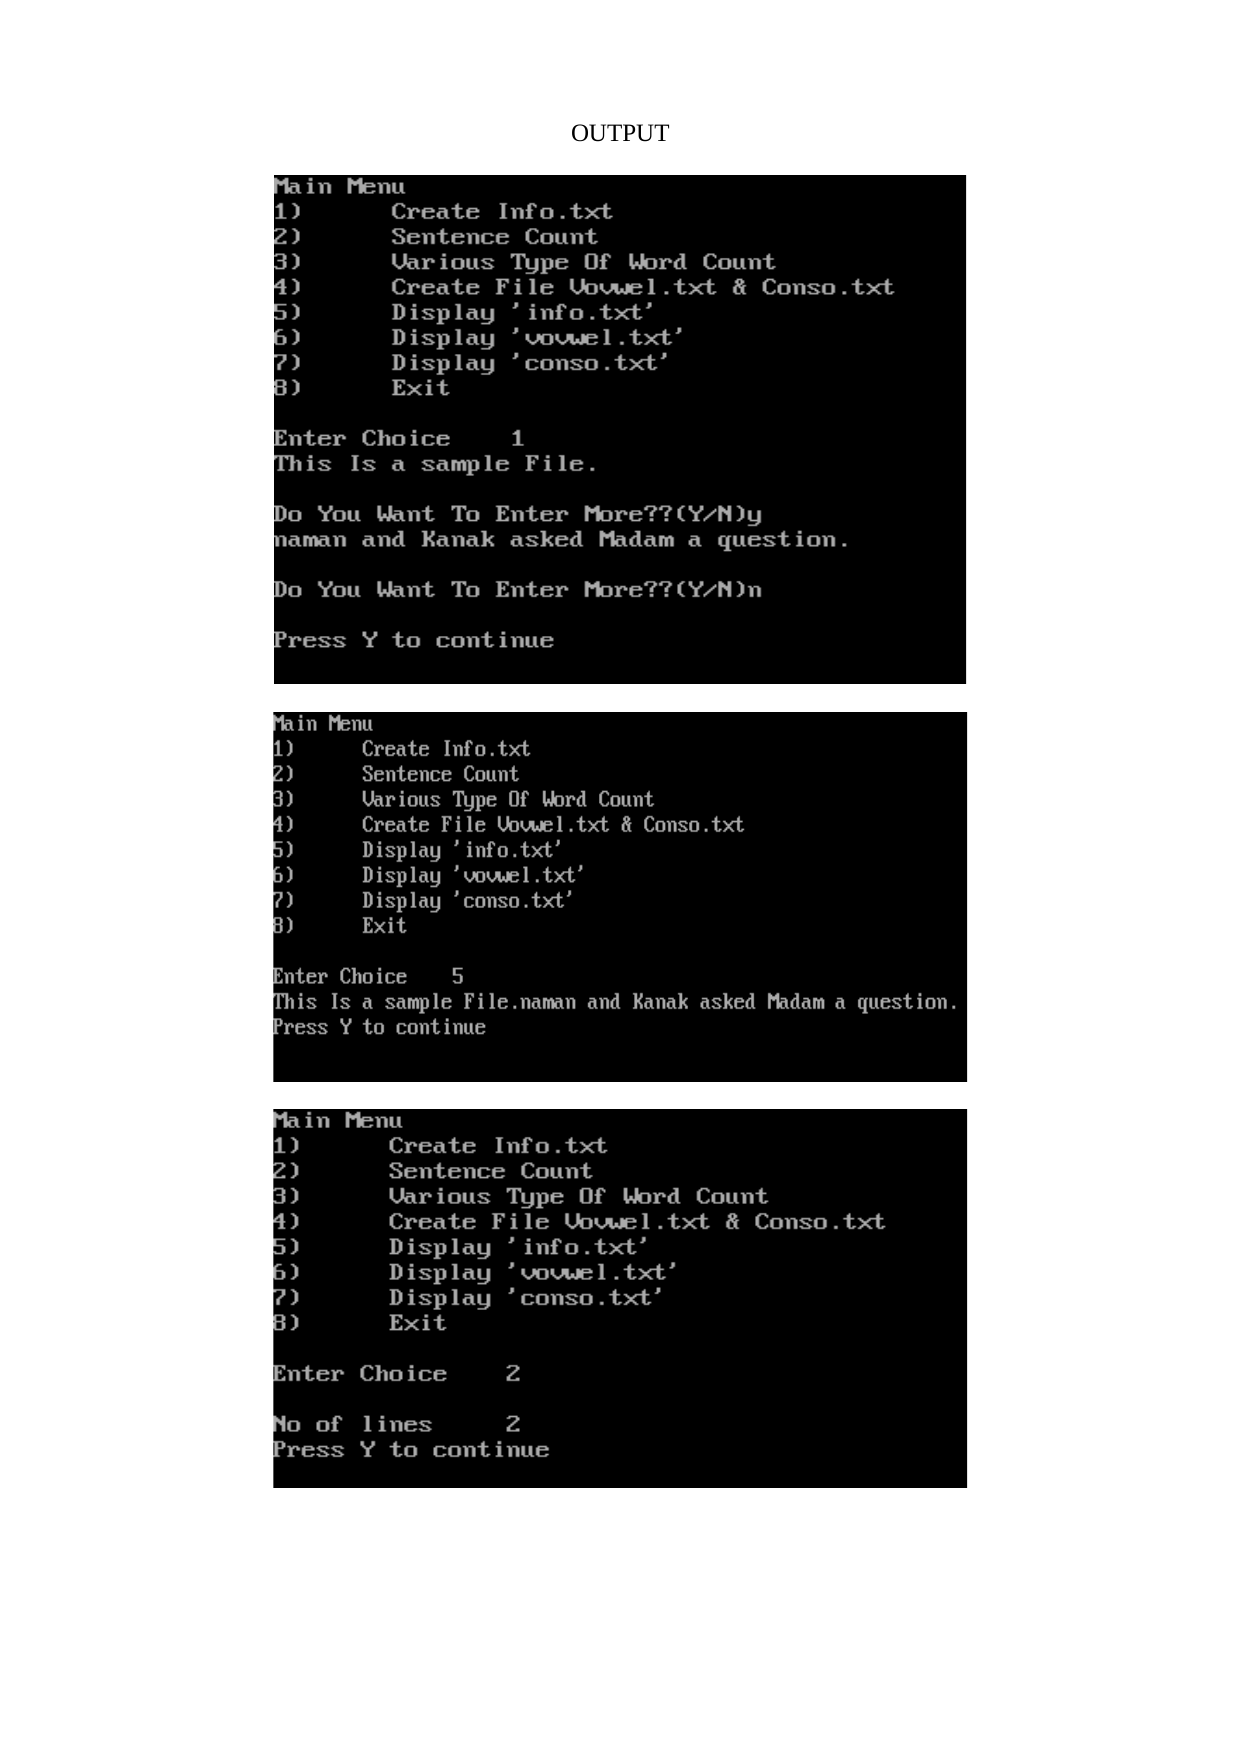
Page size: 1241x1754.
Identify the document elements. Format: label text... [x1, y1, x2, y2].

text OUTPUT [118, 118, 1122, 147]
